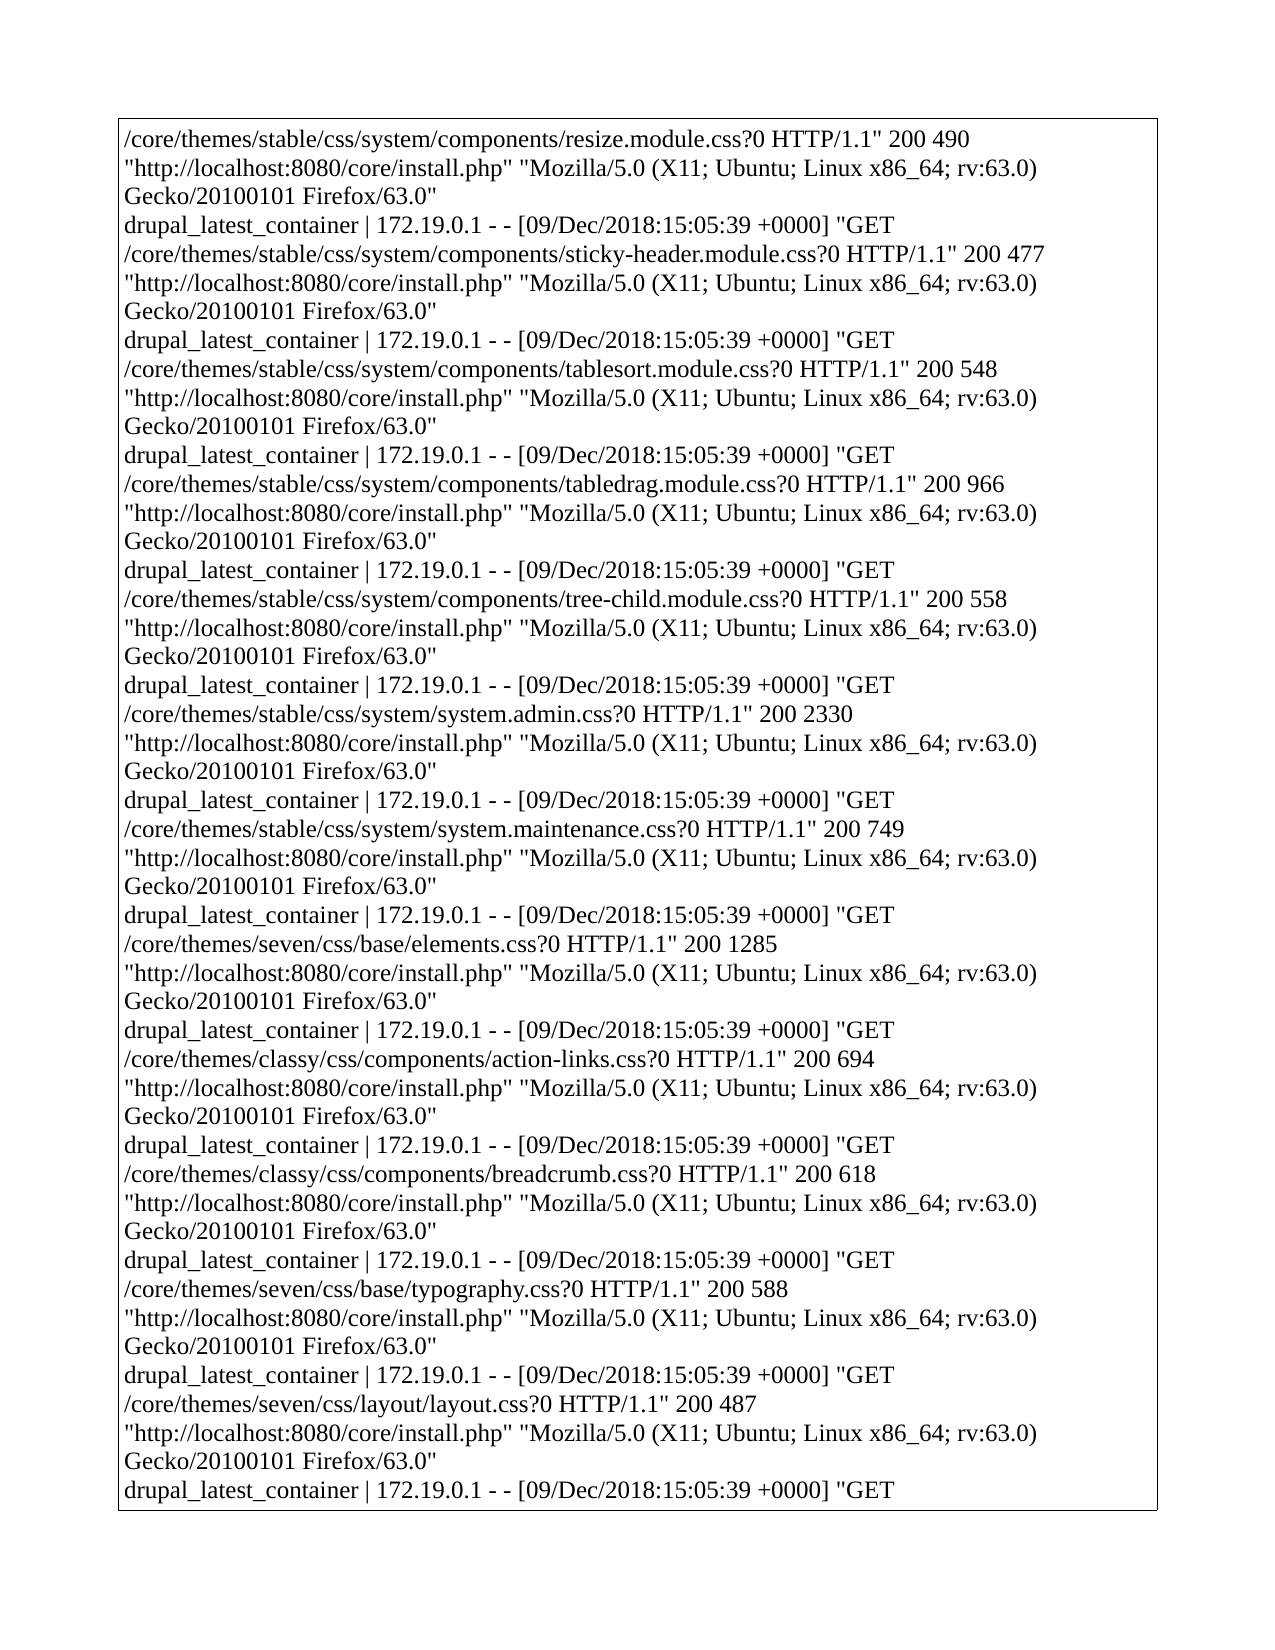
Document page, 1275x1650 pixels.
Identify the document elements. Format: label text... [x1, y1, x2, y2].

table_cell /core/themes/stable/css/system/components/resize.module.css?0 HTTP/1.1" 200 490 "http://localhost:8080/core/install.php" "Mozilla/5.0 (X11; Ubuntu; Linux x86_64; rv:63.0) Gecko/20100101 Firefox/63.0" drupal_latest_container | 172.19.0.1 - - [09/Dec/2018:15:05:39 +0000] "GET /core/themes/stable/css/system/components/sticky-header.module.css?0 HTTP/1.1" 200 477 "http://localhost:8080/core/install.php" "Mozilla/5.0 (X11; Ubuntu; Linux x86_64; rv:63.0) Gecko/20100101 Firefox/63.0" drupal_latest_container | 172.19.0.1 - - [09/Dec/2018:15:05:39 +0000] "GET /core/themes/stable/css/system/components/tablesort.module.css?0 HTTP/1.1" 200 548 "http://localhost:8080/core/install.php" "Mozilla/5.0 (X11; Ubuntu; Linux x86_64; rv:63.0) Gecko/20100101 Firefox/63.0" drupal_latest_container | 172.19.0.1 - - [09/Dec/2018:15:05:39 +0000] "GET /core/themes/stable/css/system/components/tabledrag.module.css?0 HTTP/1.1" 200 966 "http://localhost:8080/core/install.php" "Mozilla/5.0 (X11; Ubuntu; Linux x86_64; rv:63.0) Gecko/20100101 Firefox/63.0" drupal_latest_container | 172.19.0.1 - - [09/Dec/2018:15:05:39 +0000] "GET /core/themes/stable/css/system/components/tree-child.module.css?0 HTTP/1.1" 200 558 "http://localhost:8080/core/install.php" "Mozilla/5.0 (X11; Ubuntu; Linux x86_64; rv:63.0) Gecko/20100101 Firefox/63.0" drupal_latest_container | 172.19.0.1 - - [09/Dec/2018:15:05:39 +0000] "GET /core/themes/stable/css/system/system.admin.css?0 HTTP/1.1" 200 2330 "http://localhost:8080/core/install.php" "Mozilla/5.0 (X11; Ubuntu; Linux x86_64; rv:63.0) Gecko/20100101 Firefox/63.0" drupal_latest_container | 172.19.0.1 - - [09/Dec/2018:15:05:39 +0000] "GET /core/themes/stable/css/system/system.maintenance.css?0 HTTP/1.1" 200 749 "http://localhost:8080/core/install.php" "Mozilla/5.0 (X11; Ubuntu; Linux x86_64; rv:63.0) Gecko/20100101 Firefox/63.0" drupal_latest_container | 172.19.0.1 - - [09/Dec/2018:15:05:39 +0000] "GET /core/themes/seven/css/base/elements.css?0 HTTP/1.1" 200 1285 "http://localhost:8080/core/install.php" "Mozilla/5.0 (X11; Ubuntu; Linux x86_64; rv:63.0) Gecko/20100101 Firefox/63.0" drupal_latest_container | 172.19.0.1 - - [09/Dec/2018:15:05:39 +0000] "GET /core/themes/classy/css/components/action-links.css?0 HTTP/1.1" 200 694 "http://localhost:8080/core/install.php" "Mozilla/5.0 (X11; Ubuntu; Linux x86_64; rv:63.0) Gecko/20100101 Firefox/63.0" drupal_latest_container | 172.19.0.1 - - [09/Dec/2018:15:05:39 +0000] "GET /core/themes/classy/css/components/breadcrumb.css?0 HTTP/1.1" 200 618 "http://localhost:8080/core/install.php" "Mozilla/5.0 (X11; Ubuntu; Linux x86_64; rv:63.0) Gecko/20100101 Firefox/63.0" drupal_latest_container | 172.19.0.1 - - [09/Dec/2018:15:05:39 +0000] "GET /core/themes/seven/css/base/typography.css?0 HTTP/1.1" 200 588 "http://localhost:8080/core/install.php" "Mozilla/5.0 (X11; Ubuntu; Linux x86_64; rv:63.0) Gecko/20100101 Firefox/63.0" drupal_latest_container | 172.19.0.1 - - [09/Dec/2018:15:05:39 +0000] "GET /core/themes/seven/css/layout/layout.css?0 HTTP/1.1" 200 487 "http://localhost:8080/core/install.php" "Mozilla/5.0 (X11; Ubuntu; Linux x86_64; rv:63.0) Gecko/20100101 Firefox/63.0" drupal_latest_container | 172.19.0.1 - - [09/Dec/2018:15:05:39 +0000] "GET [119, 119, 1157, 1510]
